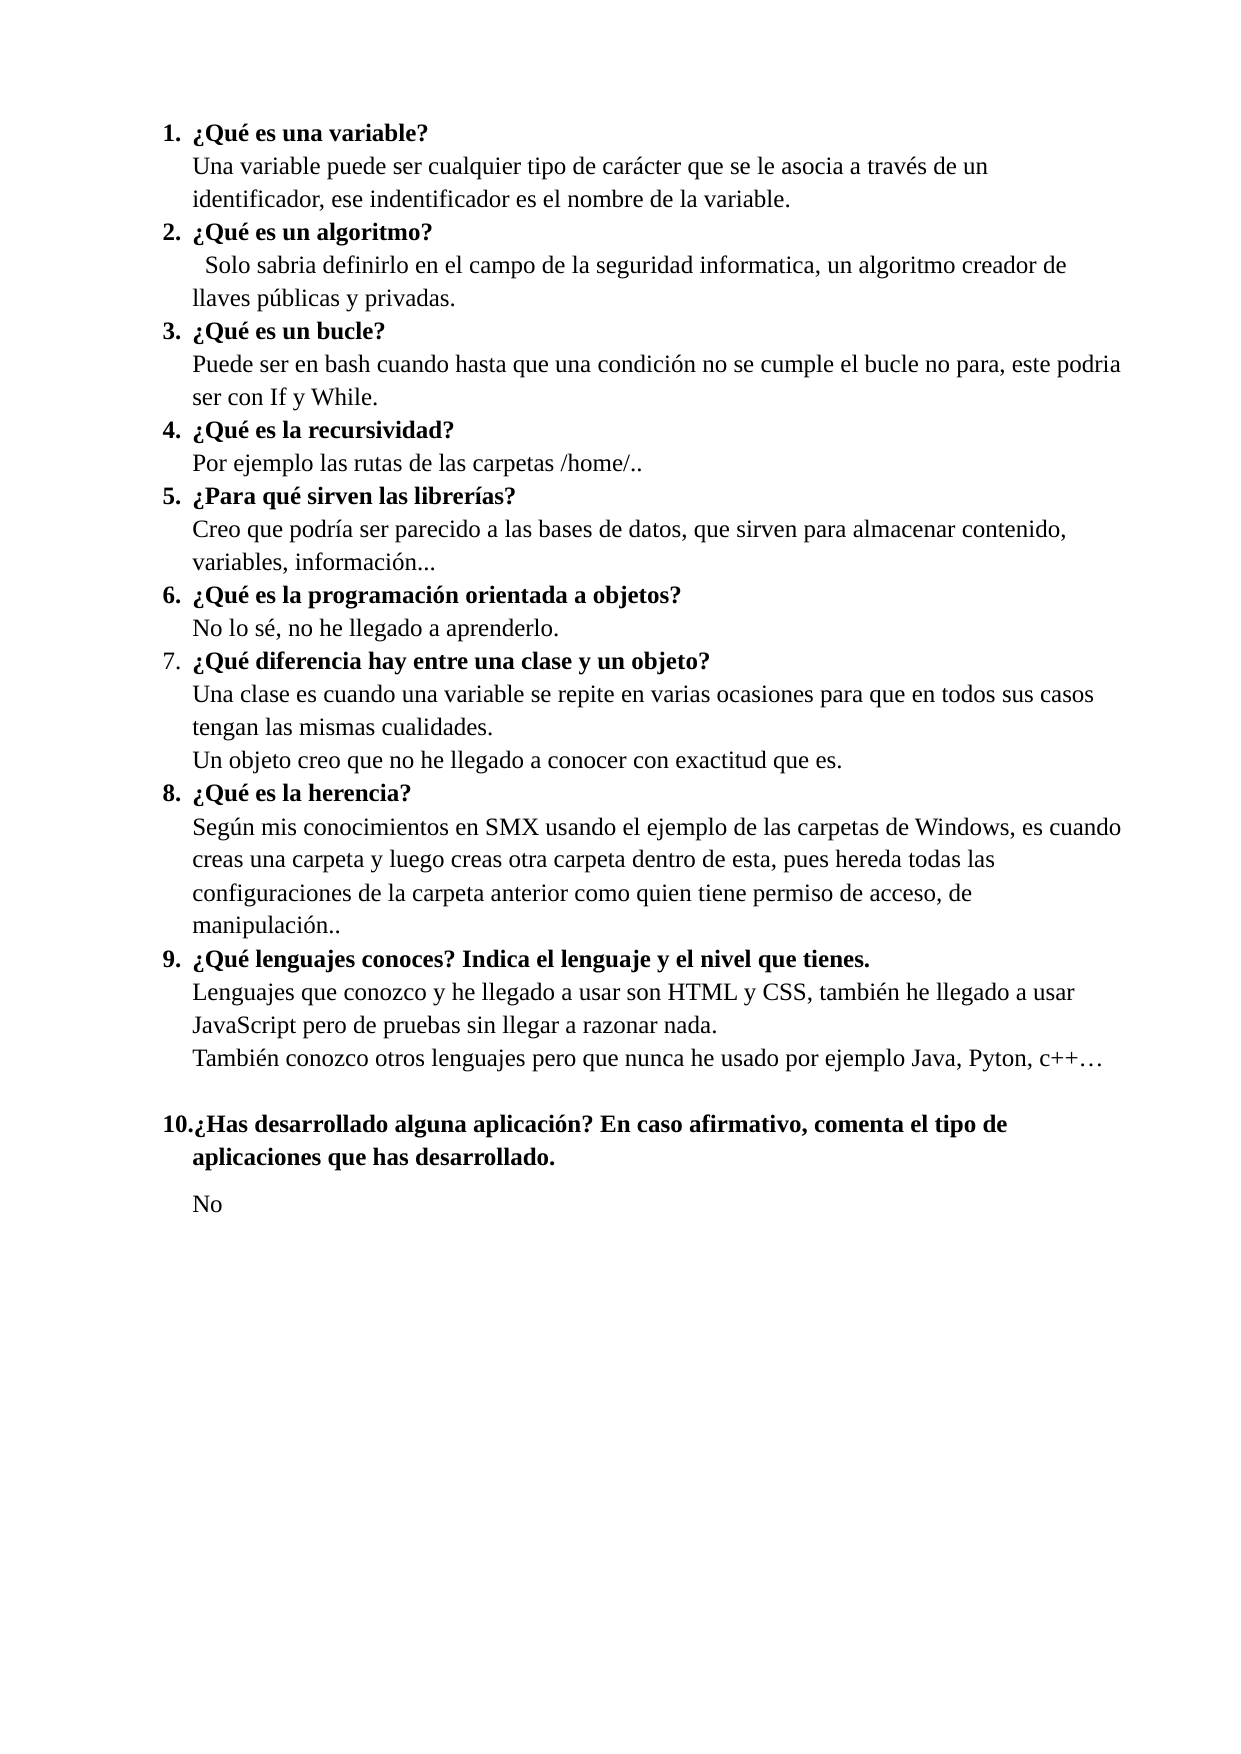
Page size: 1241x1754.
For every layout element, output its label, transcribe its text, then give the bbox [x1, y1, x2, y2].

list Puede ser en bash cuando hasta que una condición no se cumple el bucle no para, este podria ser con If y While. [162, 349, 1122, 411]
list ¿Qué es un algoritmo? [162, 217, 1122, 246]
list Solo sabria definirlo en el campo de la seguridad informatica, un algoritmo creador de llaves públicas y privadas. [162, 250, 1122, 312]
list Una clase es cuando una variable se repite en varias ocasiones para que en todos sus casos tengan las mismas cualidades. [162, 679, 1122, 741]
list ¿Qué lenguajes conoces? Indica el lenguaje y el nivel que tienes. [162, 944, 1122, 972]
list Creo que podría ser parecido a las bases de datos, que sirven para almacenar contenido, variables, información... [162, 514, 1122, 576]
list ¿Qué es una variable? [162, 118, 1122, 147]
list ¿Qué diferencia hay entre una clase y un objeto? [162, 646, 1122, 675]
list ¿Has desarrollado alguna aplicación? En caso afirmativo, comenta el tipo de aplicaciones que has desarrollado. [162, 1109, 1122, 1171]
list ¿Qué es la recursividad? [162, 415, 1122, 444]
list ¿Para qué sirven las librerías? [162, 481, 1122, 510]
list También conozco otros lenguajes pero que nunca he usado por ejemplo Java, Pyton, c++… [162, 1043, 1122, 1071]
list ¿Qué es la programación orientada a objetos? [162, 580, 1122, 609]
list Por ejemplo las rutas de las carpetas /home/.. [162, 448, 1122, 477]
list Según mis conocimientos en SMX usando el ejemplo de las carpetas de Windows, es cuando creas una carpeta y luego creas otra carpeta dentro de esta, pues hereda todas las configuraciones de la carpeta anterior como quien tiene permiso de acceso, de manipulación.. [162, 812, 1122, 939]
list ¿Qué es la herencia? [162, 778, 1122, 807]
list No lo sé, no he llegado a aprenderlo. [162, 613, 1122, 642]
list Una variable puede ser cualquier tipo de carácter que se le asocia a través de un identificador, ese indentificador es el nombre de la variable. [162, 151, 1122, 213]
text No [118, 1189, 1122, 1218]
list ¿Qué es un bucle? [162, 316, 1122, 345]
list Un objeto creo que no he llegado a conocer con exactitud que es. [162, 746, 1122, 774]
list Lenguajes que conozco y he llegado a usar son HTML y CSS, también he llegado a usar JavaScript pero de pruebas sin llegar a razonar nada. [162, 977, 1122, 1038]
